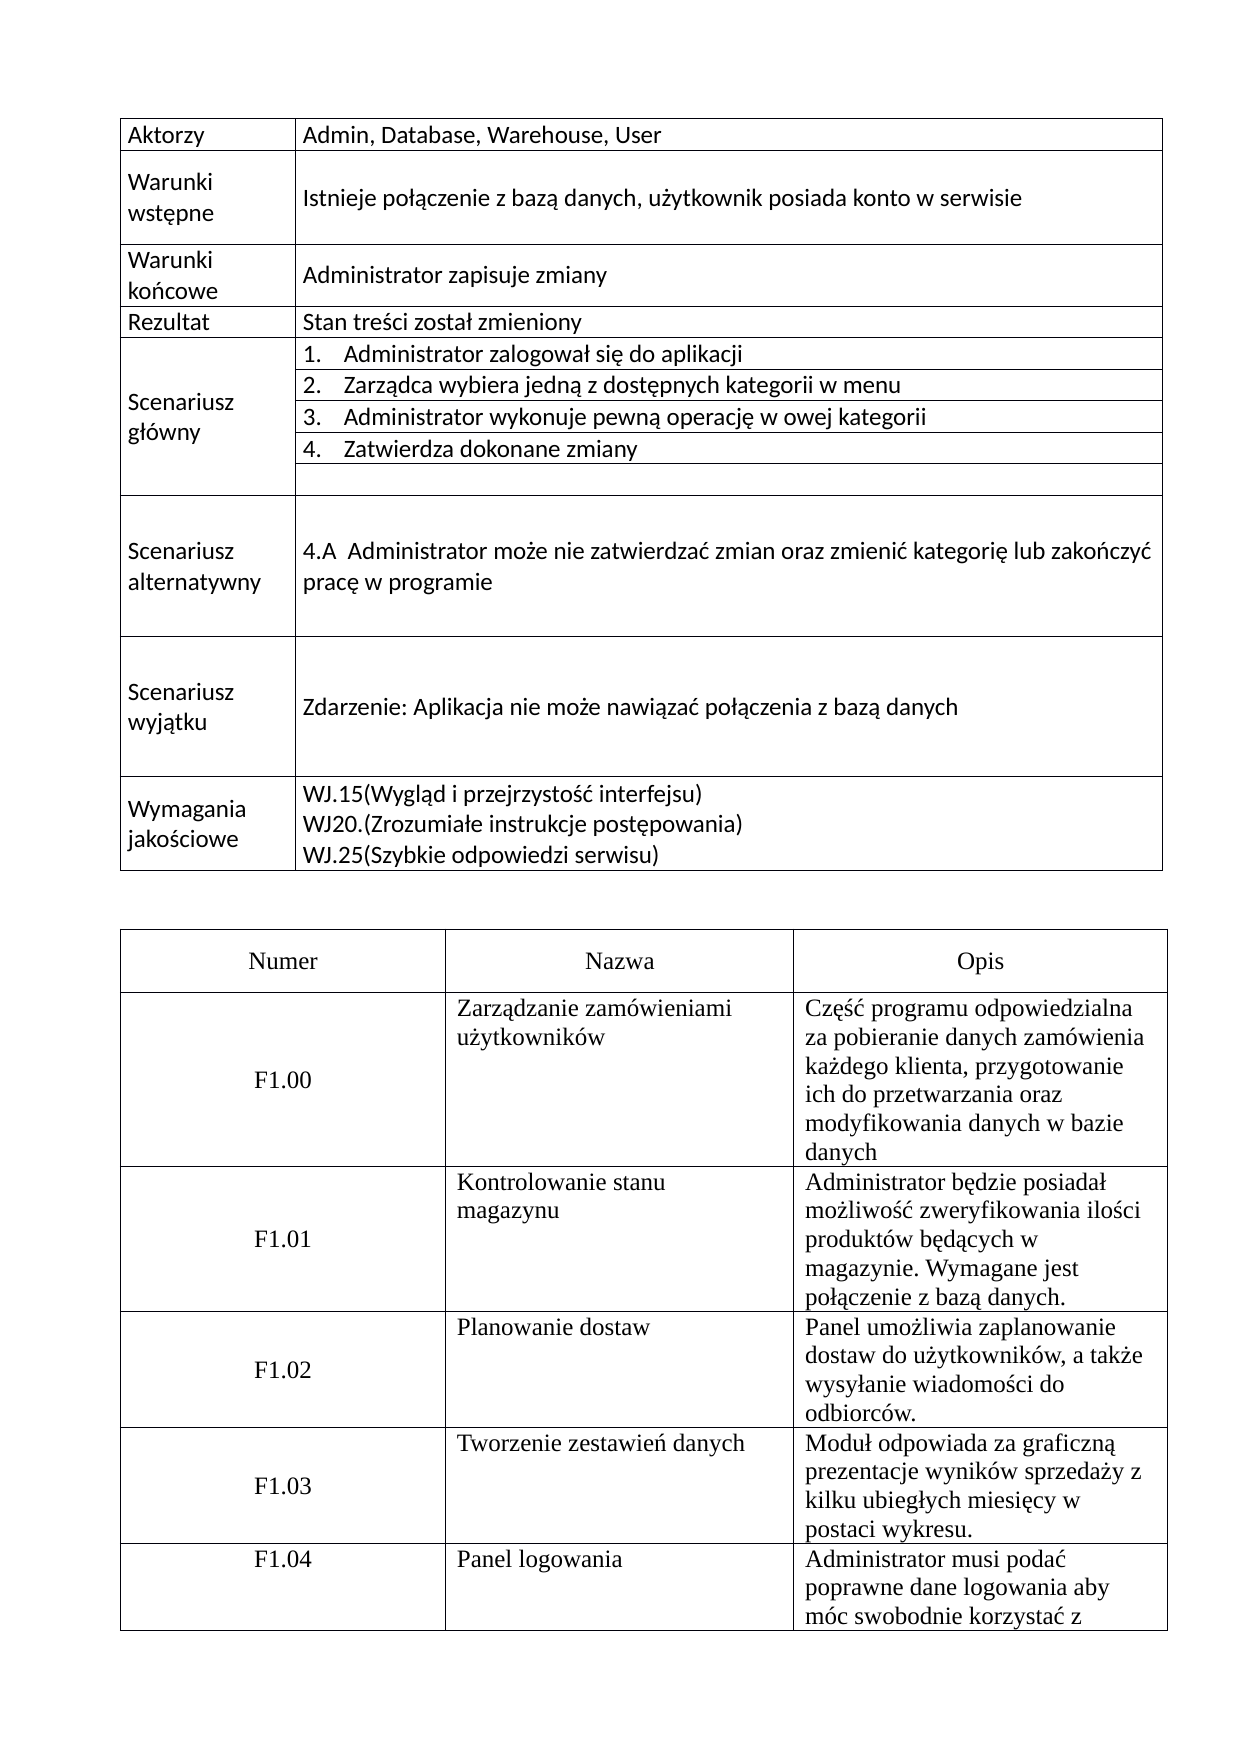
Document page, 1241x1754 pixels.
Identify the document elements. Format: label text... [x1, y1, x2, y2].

table_cell WJ.15(Wygląd i przejrzystość interfejsu) WJ20.(Zrozumiałe instrukcje postępowania) WJ.25(Szybkie odpowiedzi serwisu) [296, 777, 1162, 870]
table_cell Scenariusz główny [121, 338, 295, 495]
table_header Numer [121, 930, 445, 992]
table_cell 3. Administrator wykonuje pewną operację w owej kategorii [296, 401, 1162, 432]
table_cell Admin, Database, Warehouse, User [296, 119, 1162, 150]
table_cell Planowanie dostaw [446, 1312, 793, 1427]
table_cell F1.04 [121, 1544, 445, 1630]
table_cell F1.02 [121, 1312, 445, 1427]
table_cell Administrator zapisuje zmiany [296, 245, 1162, 306]
table_cell Scenariusz wyjątku [121, 637, 295, 776]
table_cell Kontrolowanie stanu magazynu [446, 1167, 793, 1311]
table_cell Scenariusz alternatywny [121, 496, 295, 636]
table_cell Moduł odpowiada za graficzną prezentacje wyników sprzedaży z kilku ubiegłych miesięcy w postaci wykresu. [794, 1428, 1167, 1543]
table_cell [296, 464, 1162, 495]
table_cell 1. Administrator zalogował się do aplikacji [296, 338, 1162, 369]
table_cell Administrator będzie posiadał możliwość zweryfikowania ilości produktów będących w magazynie. Wymagane jest połączenie z bazą danych. [794, 1167, 1167, 1311]
table_cell Zdarzenie: Aplikacja nie może nawiązać połączenia z bazą danych [296, 637, 1162, 776]
table_cell Część programu odpowiedzialna za pobieranie danych zamówienia każdego klienta, przygotowanie ich do przetwarzania oraz modyfikowania danych w bazie danych [794, 993, 1167, 1166]
table_header Nazwa [446, 930, 793, 992]
table_cell F1.03 [121, 1428, 445, 1543]
table_cell Zarządzanie zamówieniami użytkowników [446, 993, 793, 1166]
table_cell Administrator musi podać poprawne dane logowania aby móc swobodnie korzystać z [794, 1544, 1167, 1630]
table_cell Panel logowania [446, 1544, 793, 1630]
table_cell 4.A Administrator może nie zatwierdzać zmian oraz zmienić kategorię lub zakończyć pracę w programie [296, 496, 1162, 636]
table_cell Stan treści został zmieniony [296, 307, 1162, 337]
table_cell F1.00 [121, 993, 445, 1166]
table_cell Wymagania jakościowe [121, 777, 295, 870]
table_cell 2. Zarządca wybiera jedną z dostępnych kategorii w menu [296, 370, 1162, 400]
table_cell F1.01 [121, 1167, 445, 1311]
table_cell Warunki wstępne [121, 151, 295, 243]
table_cell Tworzenie zestawień danych [446, 1428, 793, 1543]
table_cell Rezultat [121, 307, 295, 337]
table_cell Aktorzy [121, 119, 295, 150]
table_cell 4. Zatwierdza dokonane zmiany [296, 433, 1162, 463]
table_cell Warunki końcowe [121, 245, 295, 306]
table_header Opis [794, 930, 1167, 992]
table_cell Istnieje połączenie z bazą danych, użytkownik posiada konto w serwisie [296, 151, 1162, 243]
table_cell Panel umożliwia zaplanowanie dostaw do użytkowników, a także wysyłanie wiadomości do odbiorców. [794, 1312, 1167, 1427]
